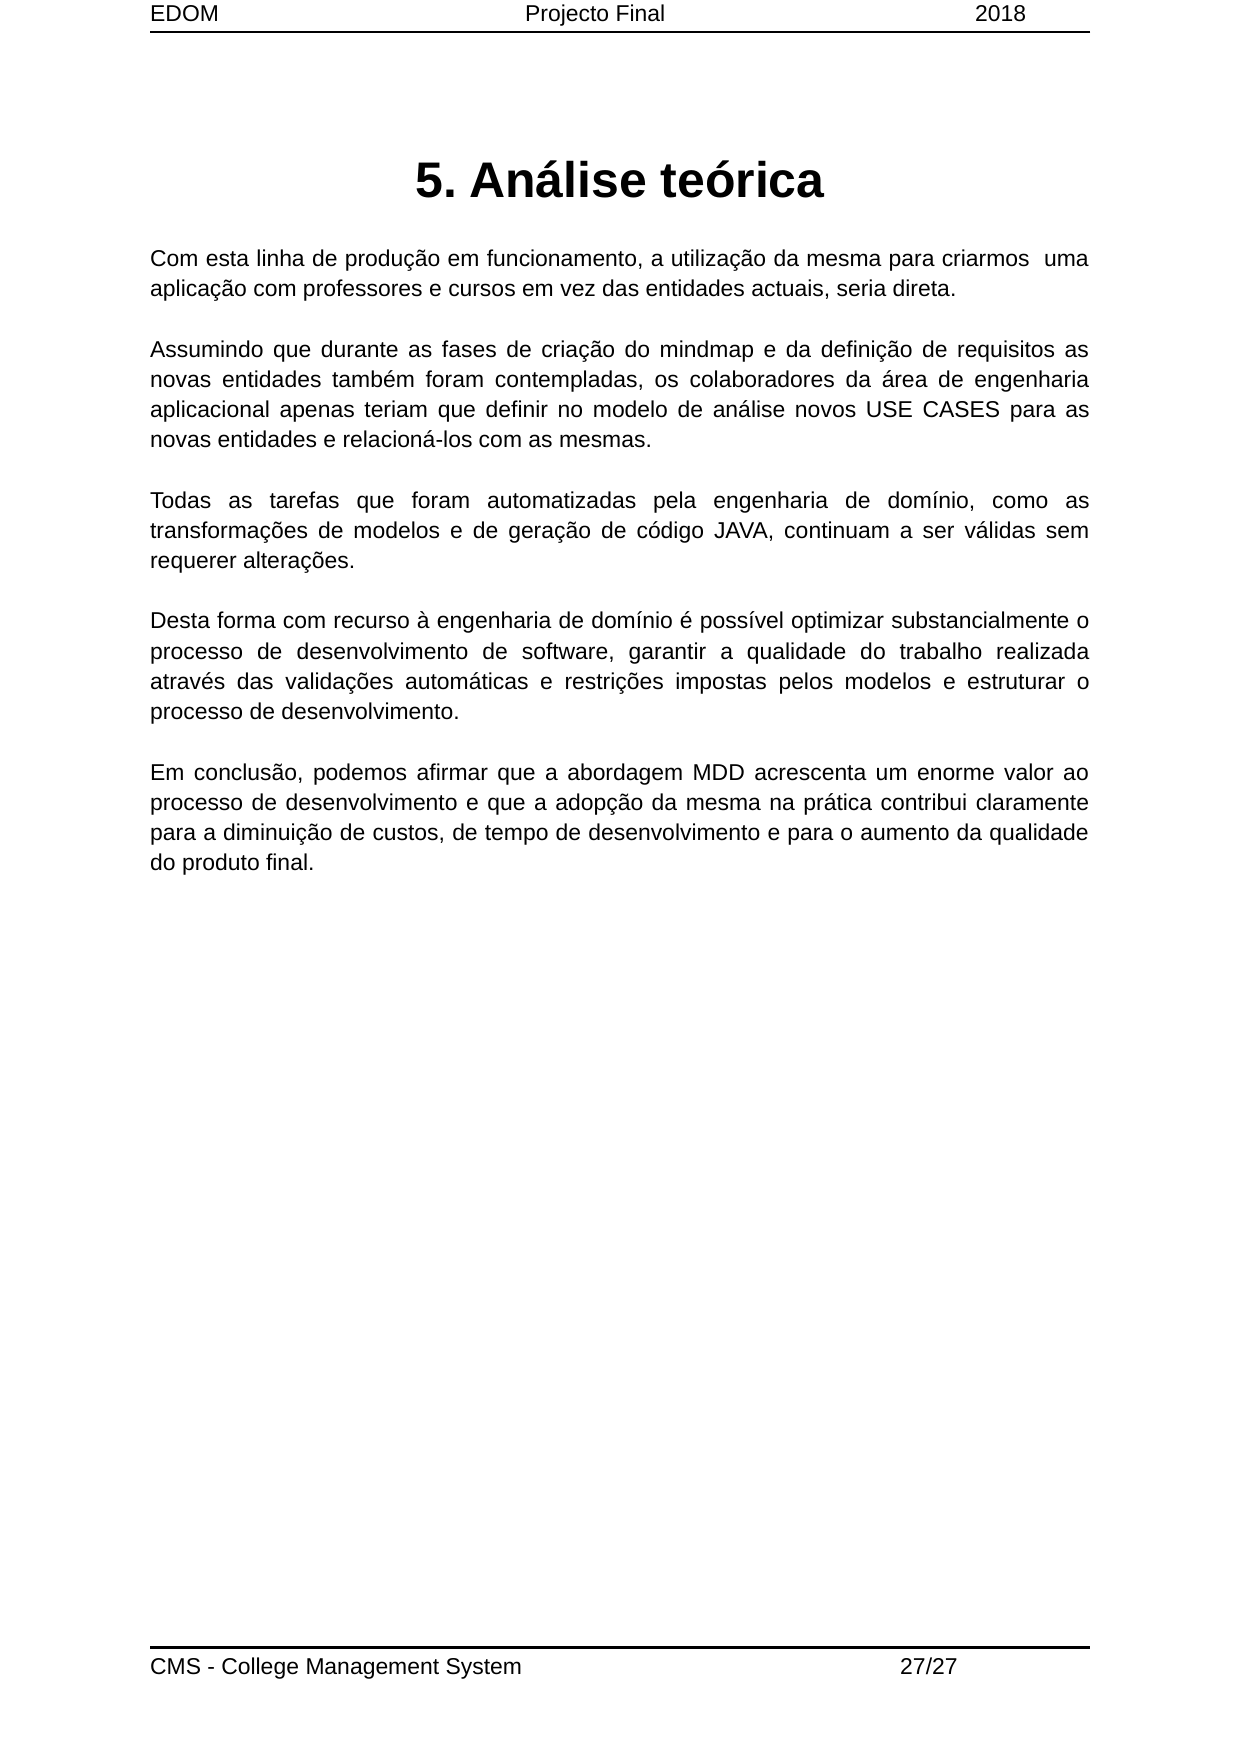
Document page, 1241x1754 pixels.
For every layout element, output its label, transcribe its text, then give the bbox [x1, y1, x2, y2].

text Assumindo que durante as fases de criação do mindmap e da definição de requisitos as novas entidades também foram contempladas, os colaboradores da área de engenharia aplicacional apenas teriam que definir no modelo de análise novos USE CASES para as novas entidades e relacioná-los com as mesmas. [150, 336, 1090, 453]
text Em conclusão, podemos afirmar que a abordagem MDD acrescenta um enorme valor ao processo de desenvolvimento e que a adopção da mesma na prática contribui claramente para a diminuição de custos, de tempo de desenvolvimento e para o aumento da qualidade do produto final. [150, 758, 1090, 876]
text Todas as tarefas que foram automatizadas pela engenharia de domínio, como as transformações de modelos e de geração de código JAVA, continuam a ser válidas sem requerer alterações. [150, 487, 1090, 573]
text Desta forma com recurso à engenharia de domínio é possível optimizar substancialmente o processo de desenvolvimento de software, garantir a qualidade do trabalho realizada através das validações automáticas e restrições impostas pelos modelos e estruturar o processo de desenvolvimento. [150, 607, 1090, 724]
text Com esta linha de produção em funcionamento, a utilização da mesma para criarmos uma aplicação com professores e cursos em vez das entidades actuais, seria direta. [150, 245, 1090, 302]
subtitle 5. Análise teórica [150, 150, 1090, 207]
